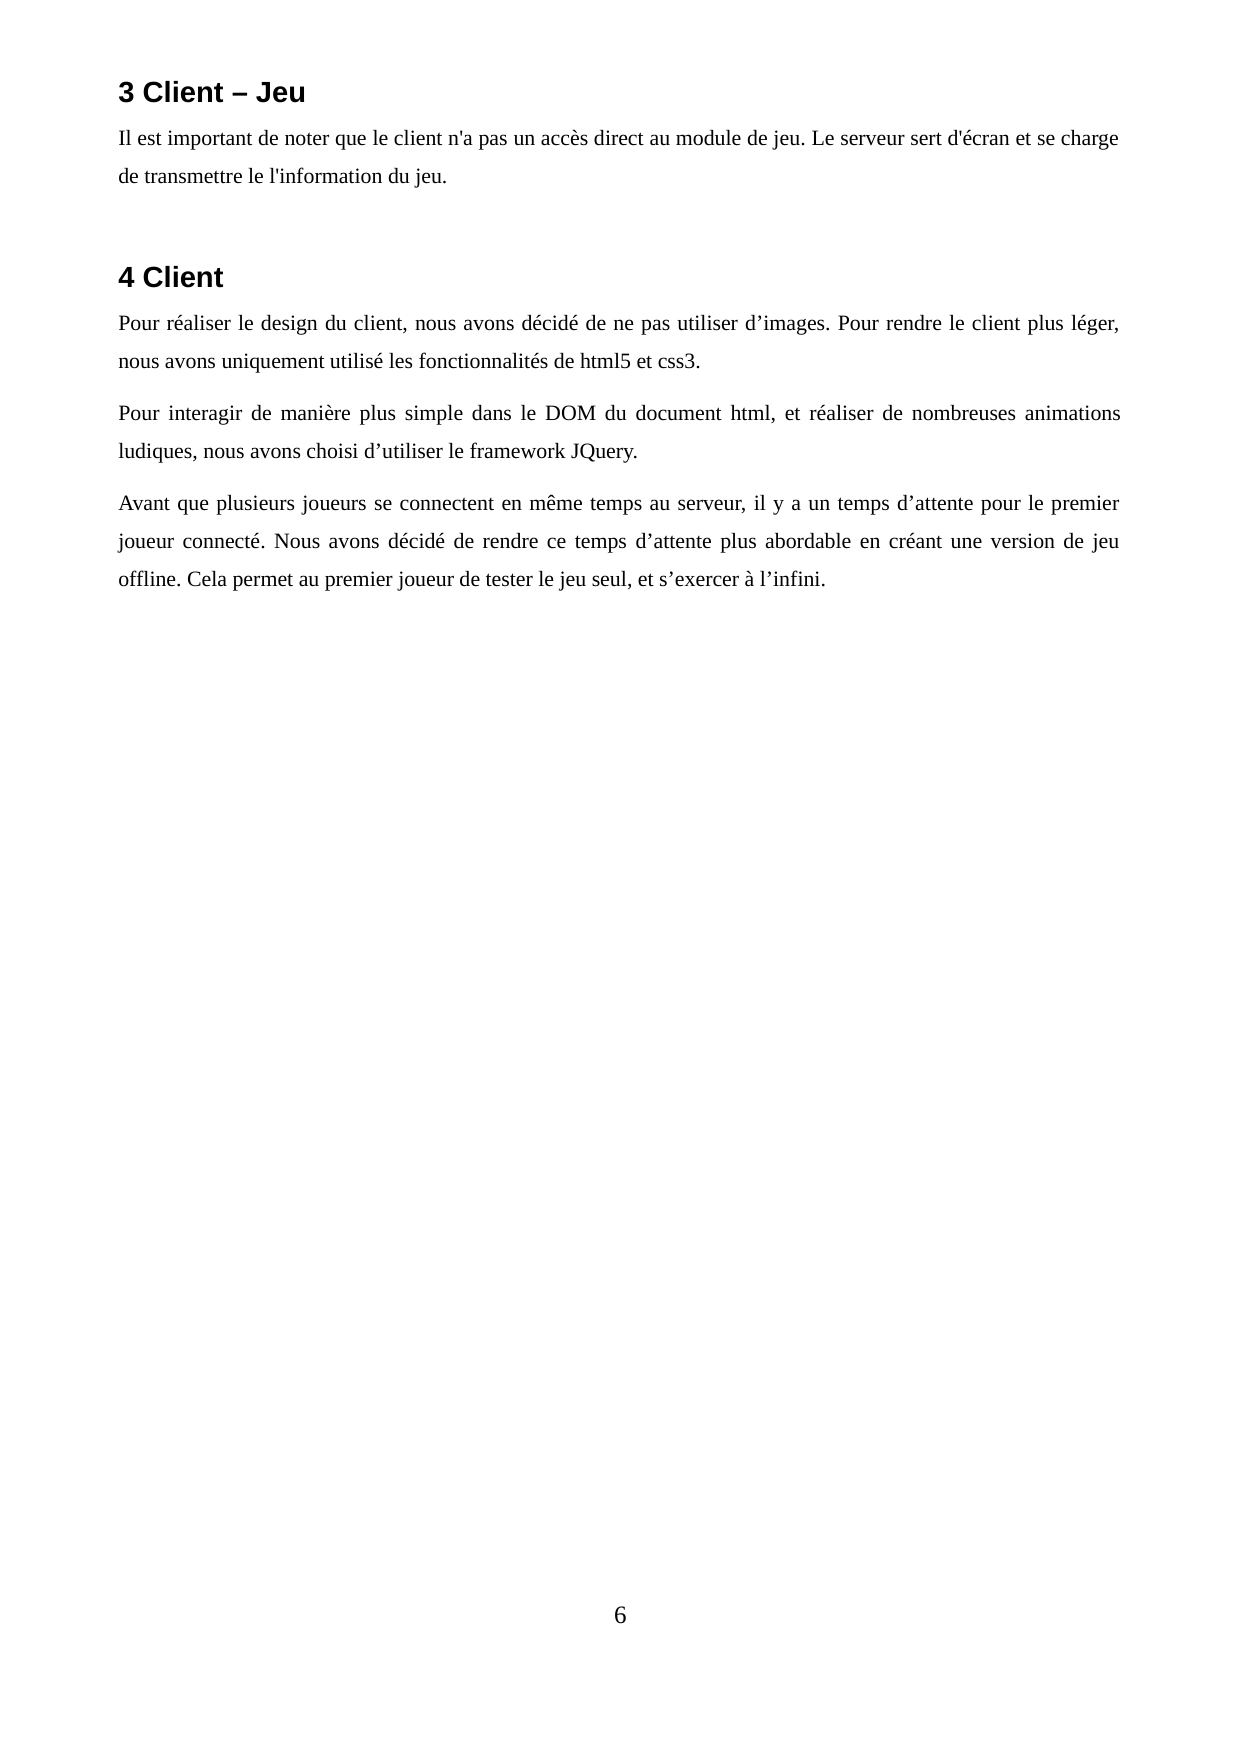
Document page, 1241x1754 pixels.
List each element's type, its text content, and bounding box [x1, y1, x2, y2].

subtitle Client [118, 259, 1122, 293]
text Pour réaliser le design du client, nous avons décidé de ne pas utiliser d’images. Pour rendre le client plus léger, nous avons uniquement utilisé les fonctionnalités de html5 et css3. [118, 310, 1122, 373]
text Avant que plusieurs joueurs se connectent en même temps au serveur, il y a un temps d’attente pour le premier joueur connecté. Nous avons décidé de rendre ce temps d’attente plus abordable en créant une version de jeu offline. Cela permet au premier joueur de tester le jeu seul, et s’exercer à l’infini. [118, 490, 1122, 591]
subtitle Client – Jeu [118, 75, 1122, 108]
text Pour interagir de manière plus simple dans le DOM du document html, et réaliser de nombreuses animations ludiques, nous avons choisi d’utiliser le framework JQuery. [118, 400, 1122, 463]
text Il est important de noter que le client n'a pas un accès direct au module de jeu. Le serveur sert d'écran et se charge de transmettre le l'information du jeu. [118, 125, 1122, 188]
